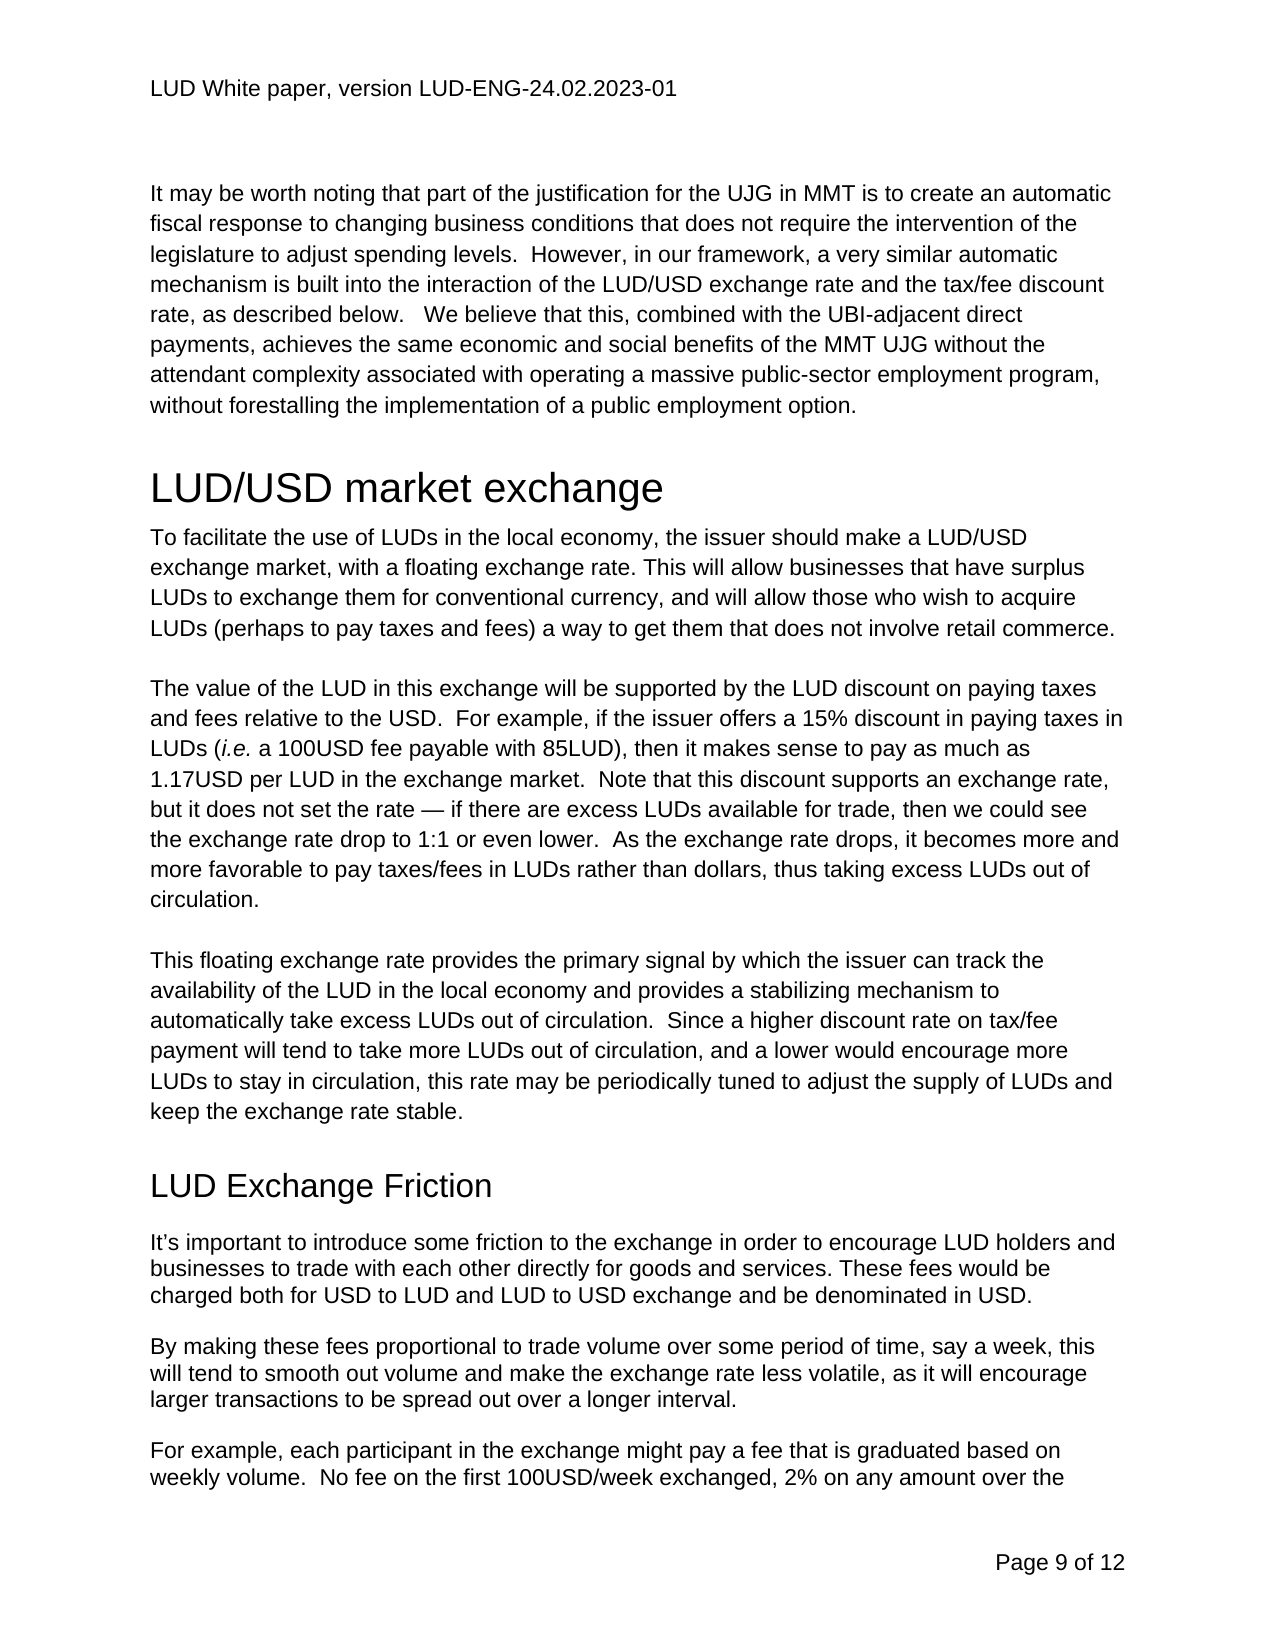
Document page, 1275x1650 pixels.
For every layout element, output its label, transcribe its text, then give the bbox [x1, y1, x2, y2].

text The value of the LUD in this exchange will be supported by the LUD discount on paying taxes and fees relative to the USD. For example, if the issuer offers a 15% discount in paying taxes in LUDs (i.e. a 100USD fee payable with 85LUD), then it makes sense to pay as much as 1.17USD per LUD in the exchange market. Note that this discount supports an exchange rate, but it does not set the rate — if there are excess LUDs available for trade, then we could see the exchange rate drop to 1:1 or even lower. As the exchange rate drops, it becomes more and more favorable to pay taxes/fees in LUDs rather than dollars, thus taking excess LUDs out of circulation. [150, 675, 1125, 913]
text By making these fees proportional to trade volume over some period of time, say a week, this will tend to smooth out volume and make the exchange rate less volatile, as it will encourage larger transactions to be spread out over a longer interval. [150, 1333, 1125, 1412]
text This floating exchange rate provides the primary signal by which the issuer can track the availability of the LUD in the local economy and provides a stabilizing mechanism to automatically take excess LUDs out of circulation. Since a higher discount rate on tax/fee payment will tend to take more LUDs out of circulation, and a lower would encourage more LUDs to stay in circulation, this rate may be periodically tuned to adjust the supply of LUDs and keep the exchange rate stable. [150, 947, 1125, 1124]
text It may be worth noting that part of the justification for the UJG in MMT is to create an automatic fiscal response to changing business conditions that does not require the intervention of the legislature to adjust spending levels. However, in our framework, a very similar automatic mechanism is built into the interaction of the LUD/USD exchange rate and the tax/fee discount rate, as described below. We believe that this, combined with the UBI-adjacent direct payments, achieves the same economic and social benefits of the MMT UJG without the attendant complexity associated with operating a massive public-sector employment program, without forestalling the implementation of a public employment option. [150, 180, 1125, 418]
text To facilitate the use of LUDs in the local economy, the issuer should make a LUD/USD exchange market, with a floating exchange rate. This will allow businesses that have surplus LUDs to exchange them for conventional currency, and will allow those who wish to acquire LUDs (perhaps to pay taxes and fees) a way to get them that does not involve retail commerce. [150, 524, 1125, 641]
subtitle LUD Exchange Friction [150, 1166, 1125, 1204]
subtitle LUD/USD market exchange [150, 463, 1125, 511]
text It’s important to introduce some friction to the exchange in order to encourage LUD holders and businesses to trade with each other directly for goods and services. These fees would be charged both for USD to LUD and LUD to USD exchange and be denominated in USD. [150, 1229, 1125, 1308]
text For example, each participant in the exchange might pay a fee that is graduated based on weekly volume. No fee on the first 100USD/week exchanged, 2% on any amount over the [150, 1437, 1125, 1490]
